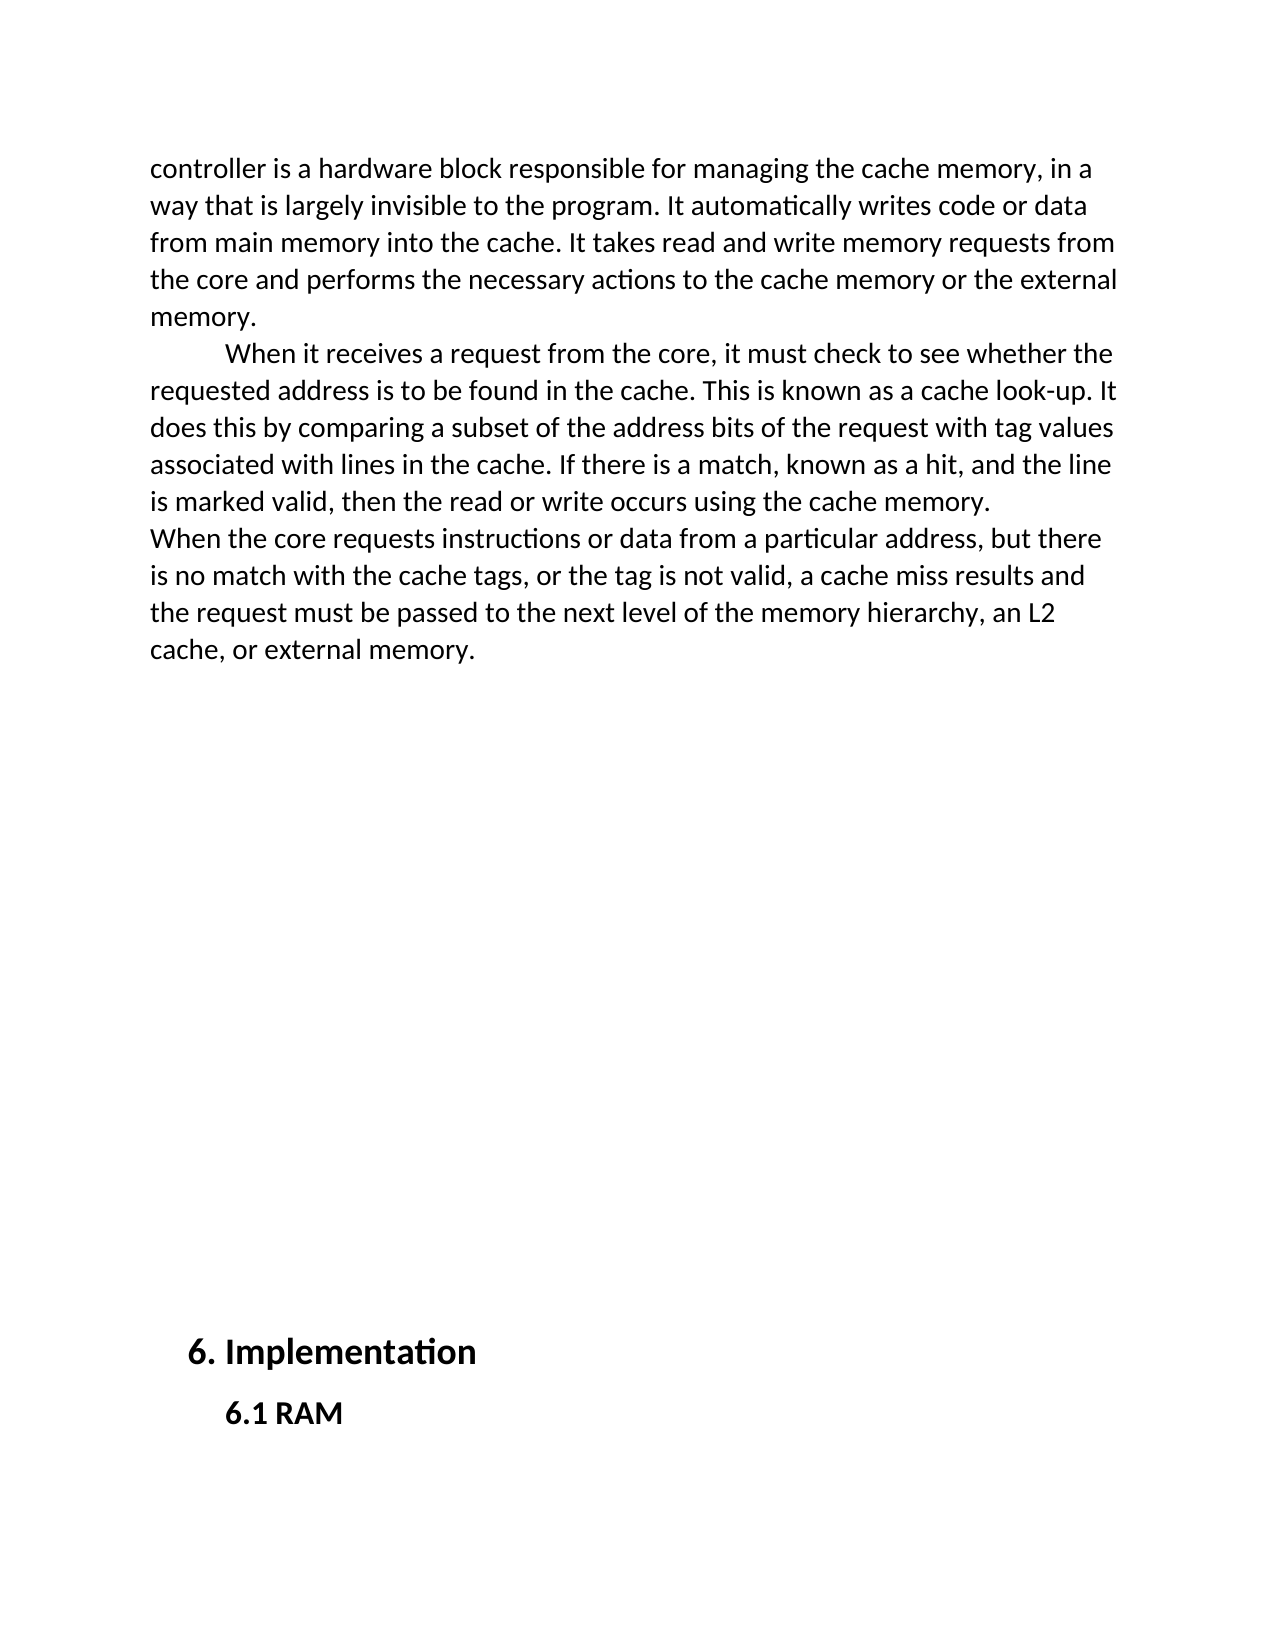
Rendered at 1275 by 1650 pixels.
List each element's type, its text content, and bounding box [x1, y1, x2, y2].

list Implementation [187, 1328, 1125, 1374]
text When the core requests instructions or data from a particular address, but there is no match with the cache tags, or the tag is not valid, a cache miss results and the request must be passed to the next level of the memory hierarchy, an L2 cache, or external memory. [150, 520, 1125, 666]
text controller is a hardware block responsible for managing the cache memory, in a way that is largely invisible to the program. It automatically writes code or data from main memory into the cache. It takes read and write memory requests from the core and performs the necessary actions to the cache memory or the external memory. [150, 150, 1125, 333]
text When it receives a request from the core, it must check to see whether the requested address is to be found in the cache. This is known as a cache look-up. It does this by comparing a subset of the address bits of the request with tag values associated with lines in the cache. If there is a match, known as a hit, and the line is marked valid, then the read or write occurs using the cache memory. [150, 335, 1125, 518]
list 6.1 RAM [225, 1392, 1125, 1433]
